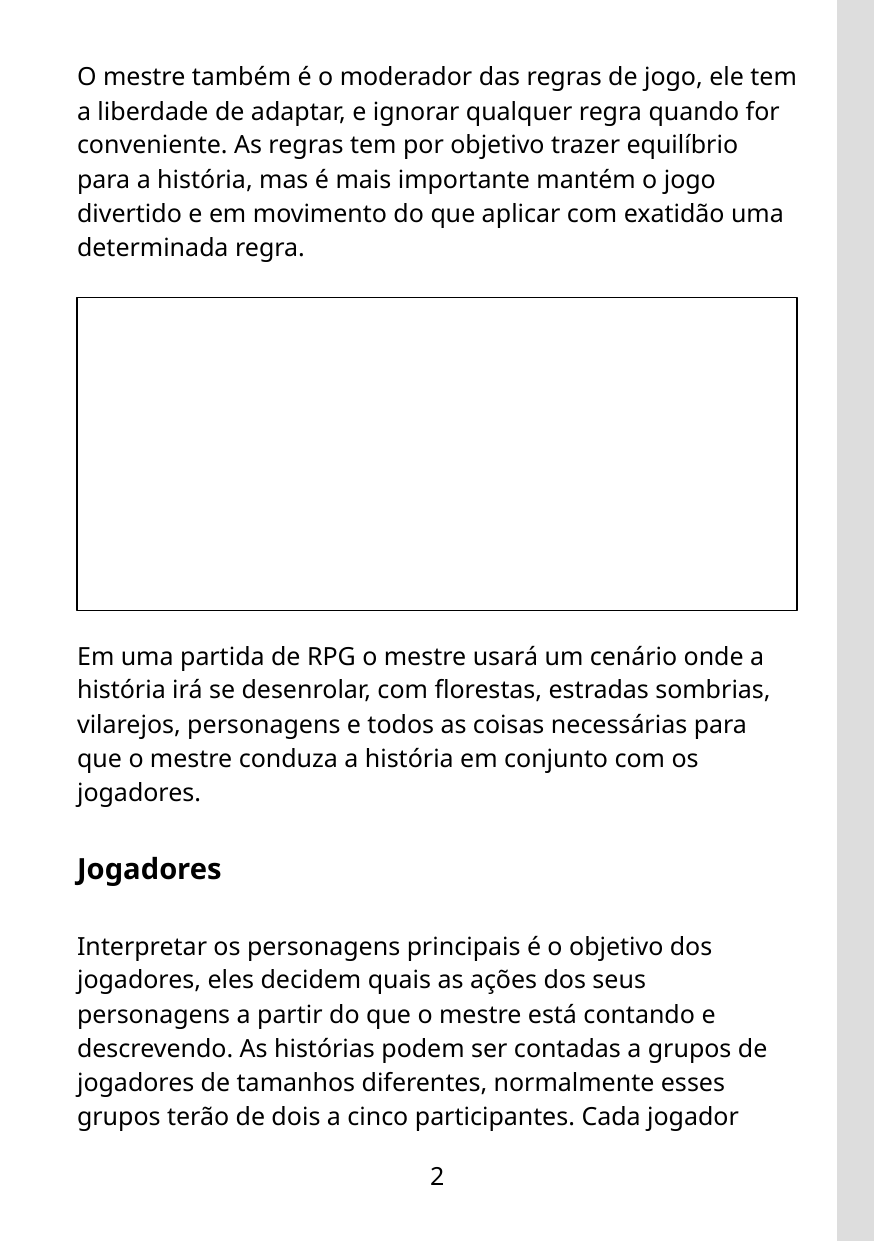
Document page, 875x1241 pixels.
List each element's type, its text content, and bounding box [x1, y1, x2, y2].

text Em uma partida de RPG o mestre usará um cenário onde a história irá se desenrolar, com florestas, estradas sombrias, vilarejos, personagens e todos as coisas necessárias para que o mestre conduza a história em conjunto com os jogadores. [77, 611, 797, 808]
text O mestre também é o moderador das regras de jogo, ele tem a liberdade de adaptar, e ignorar qualquer regra quando for conveniente. As regras tem por objetivo trazer equilíbrio para a história, mas é mais importante mantém o jogo divertido e em movimento do que aplicar com exatidão uma determinada regra. [77, 59, 797, 263]
text [78, 332, 796, 610]
subtitle Jogadores [77, 848, 797, 888]
text Interpretar os personagens principais é o objetivo dos jogadores, eles decidem quais as ações dos seus personagens a partir do que o mestre está contando e descrevendo. As histórias podem ser contadas a grupos de jogadores de tamanhos diferentes, normalmente esses grupos terão de dois a cinco participantes. Cada jogador [77, 928, 797, 1132]
